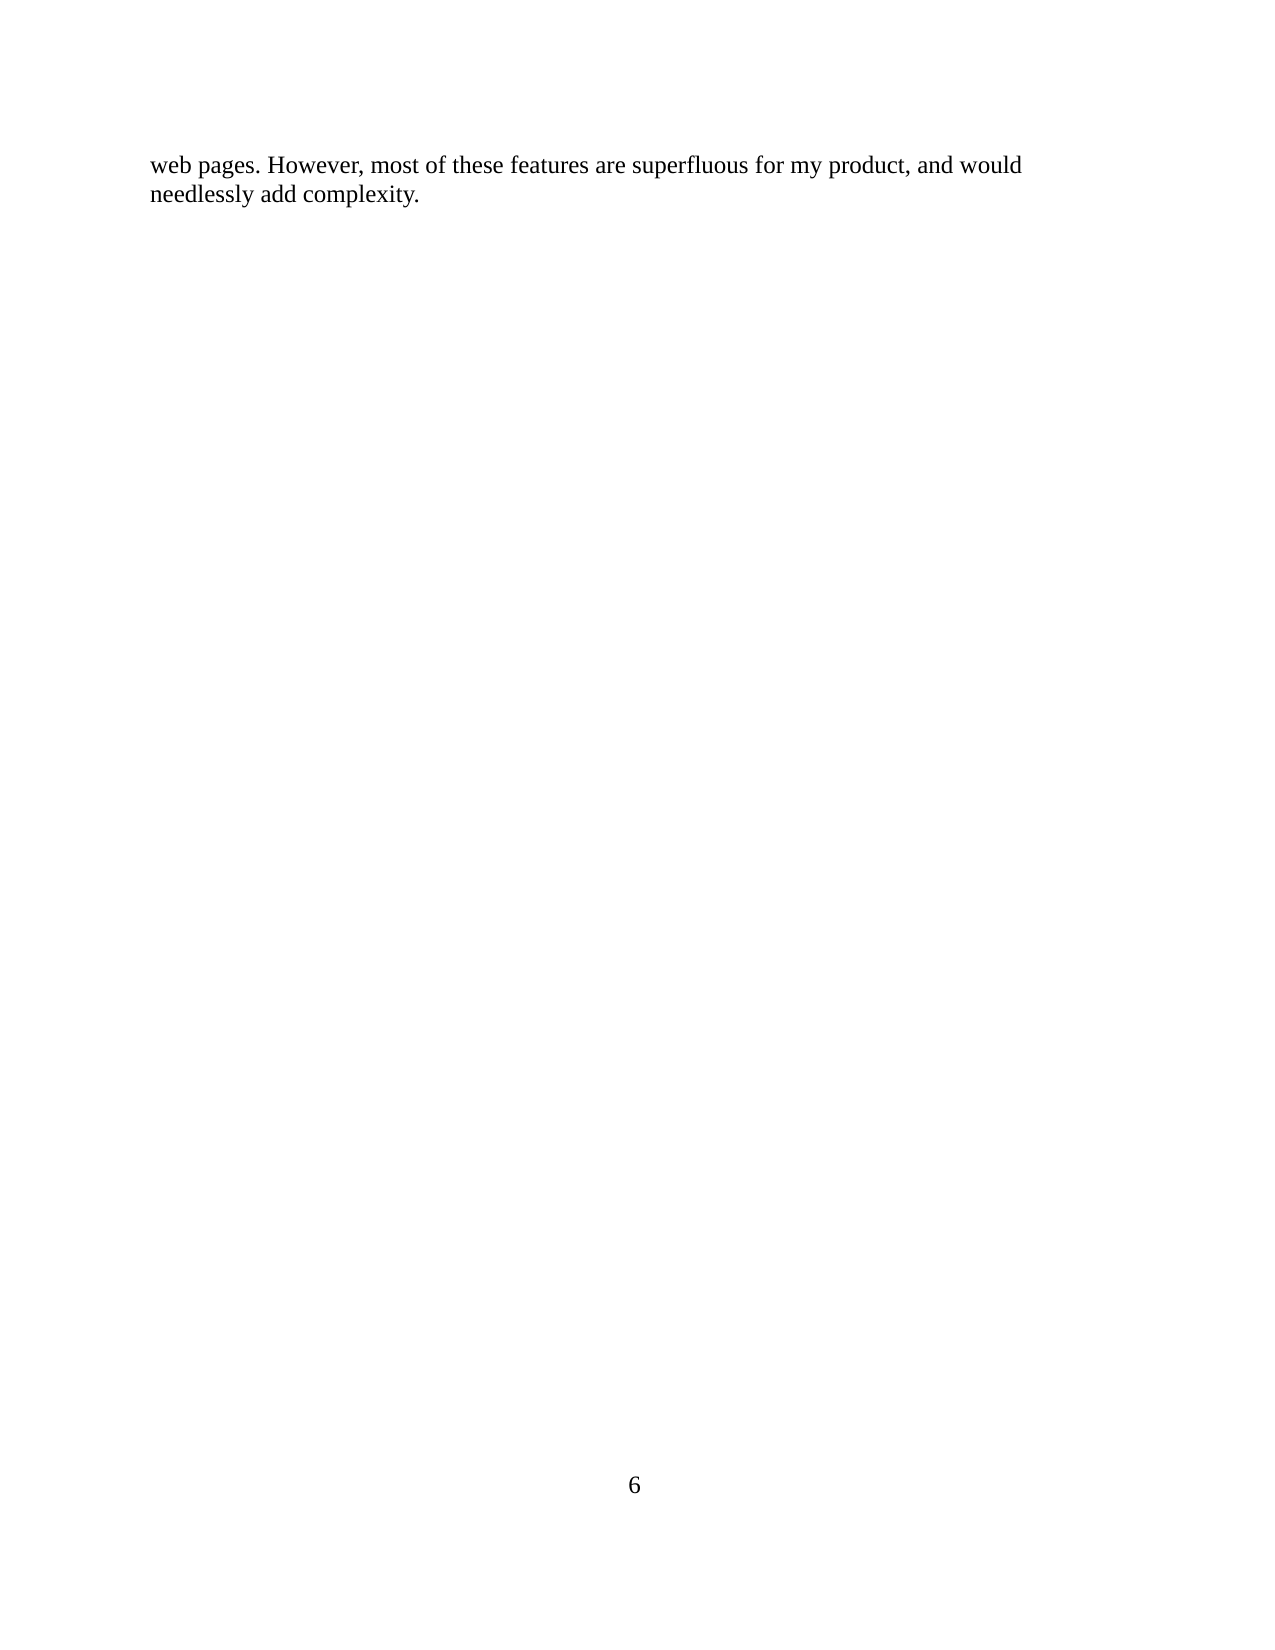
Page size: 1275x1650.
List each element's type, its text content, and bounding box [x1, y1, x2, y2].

text web pages. However, most of these features are superfluous for my product, and would needlessly add complexity. [150, 150, 1125, 207]
